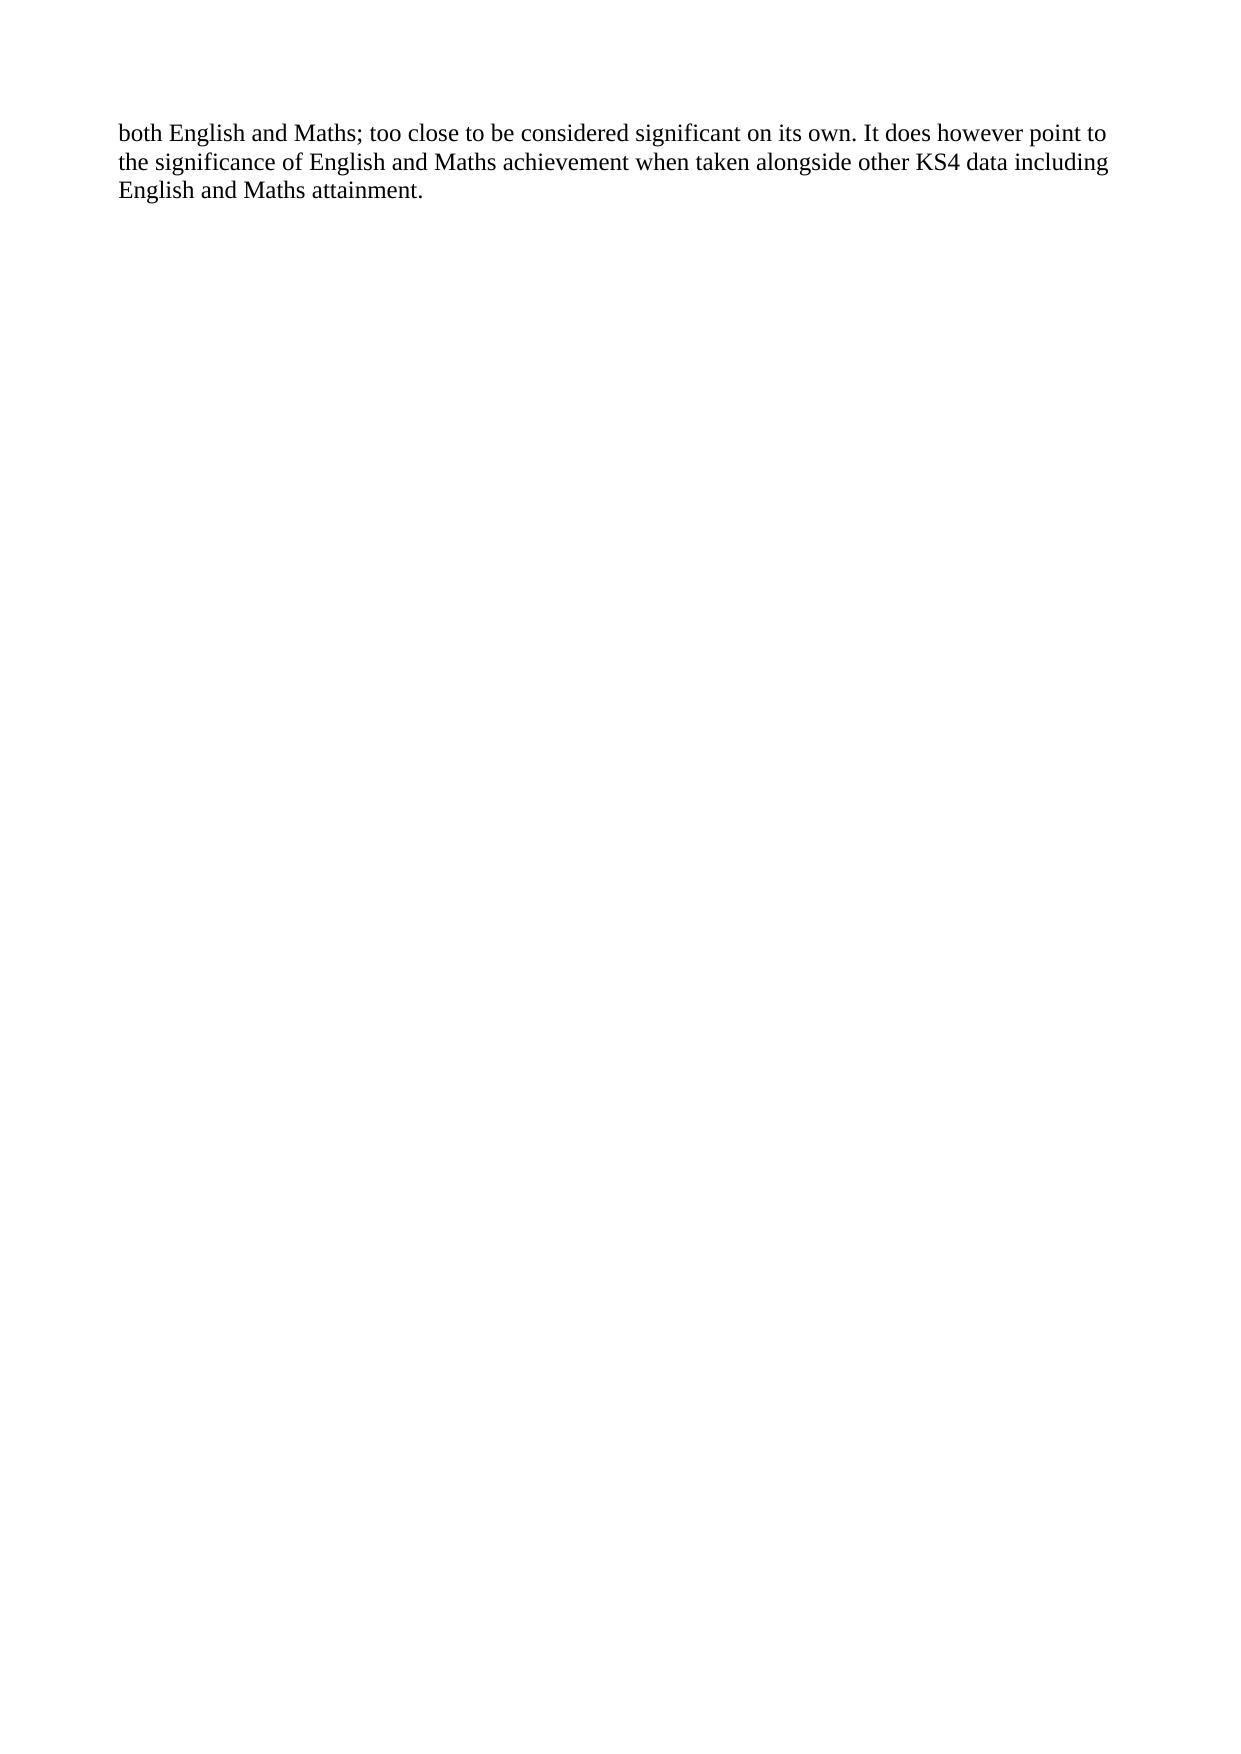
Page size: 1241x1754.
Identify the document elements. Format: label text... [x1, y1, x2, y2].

text both English and Maths; too close to be considered significant on its own. It does however point to the significance of English and Maths achievement when taken alongside other KS4 data including English and Maths attainment. [118, 118, 1122, 204]
